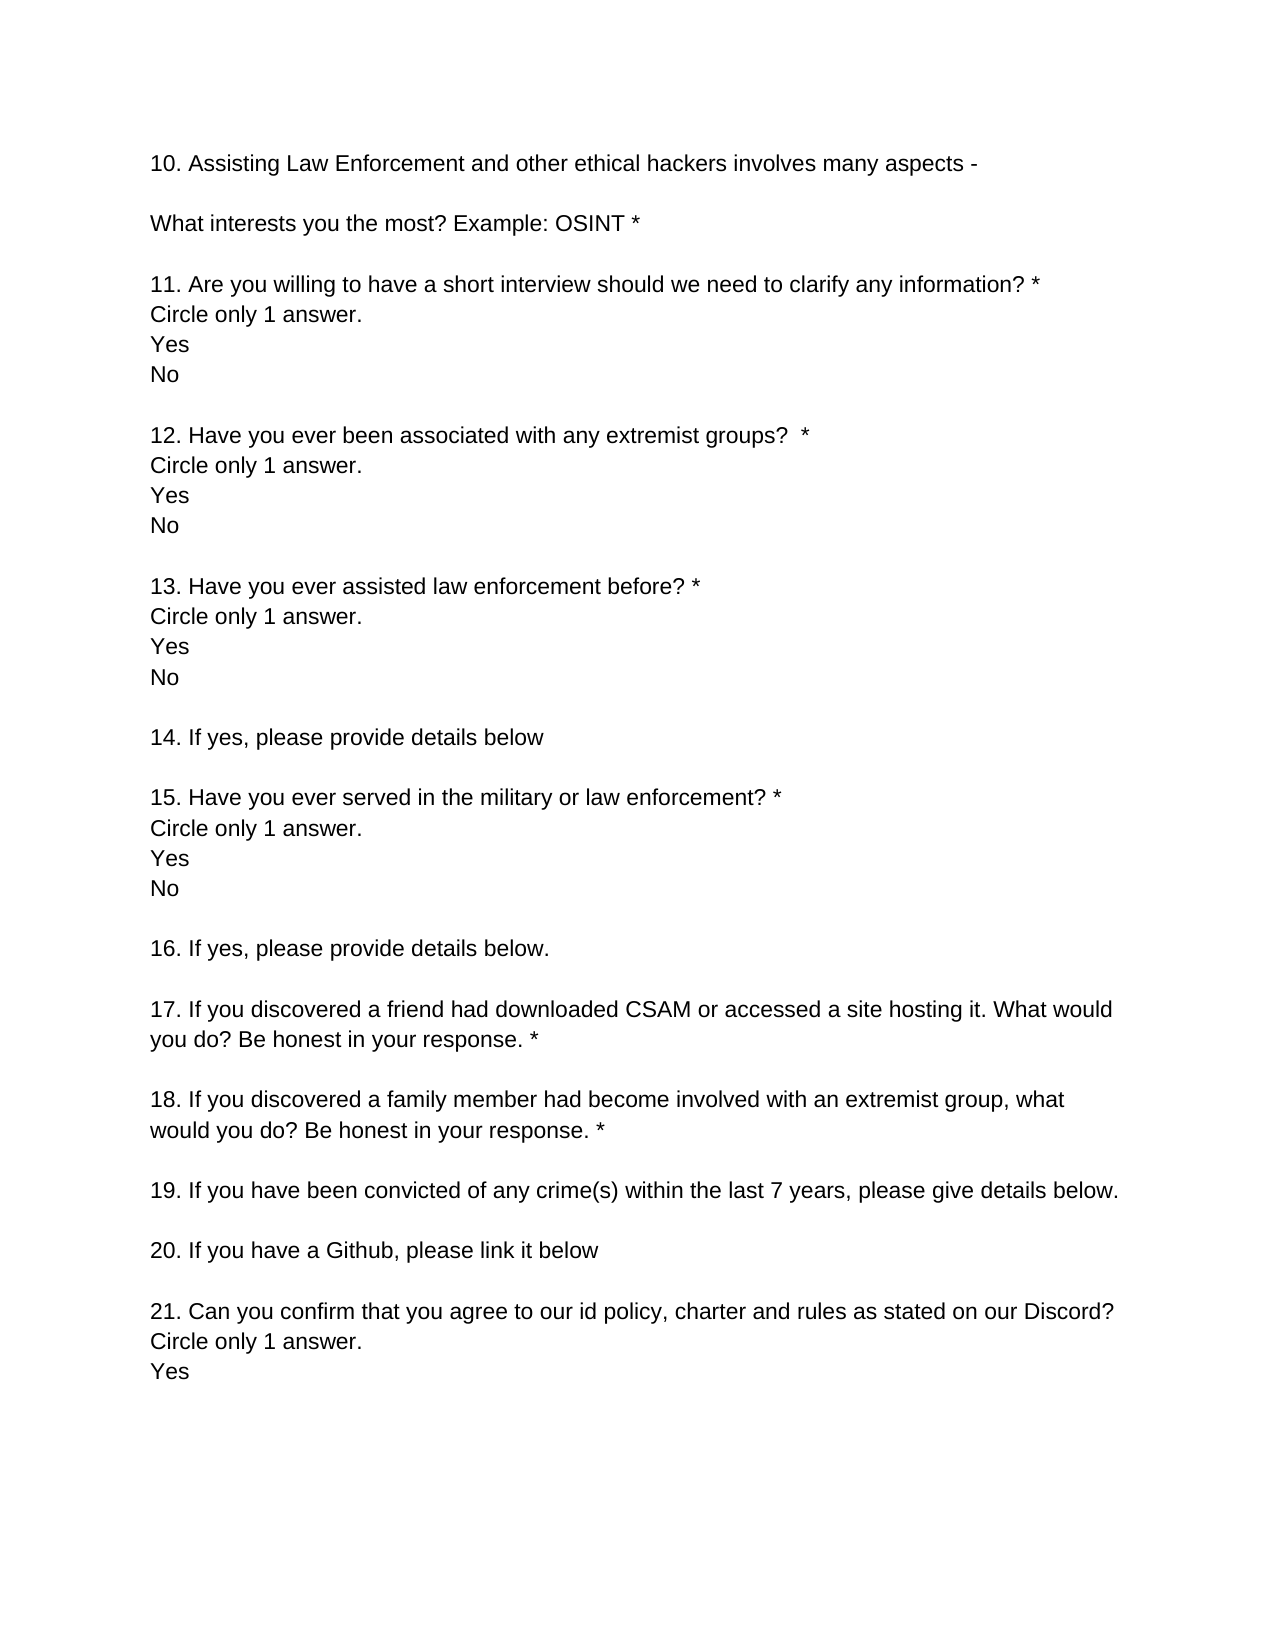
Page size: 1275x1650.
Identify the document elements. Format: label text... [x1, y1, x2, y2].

text No [150, 512, 1125, 539]
text 21. Can you confirm that you agree to our id policy, charter and rules as stated on our Discord? [150, 1298, 1125, 1324]
text 11. Are you willing to have a short interview should we need to clarify any information? * [150, 271, 1125, 297]
text 13. Have you ever assisted law enforcement before? * [150, 573, 1125, 599]
text 12. Have you ever been associated with any extremist groups? * [150, 422, 1125, 448]
text 10. Assisting Law Enforcement and other ethical hackers involves many aspects - [150, 150, 1125, 176]
text 19. If you have been convicted of any crime(s) within the last 7 years, please give details below. [150, 1177, 1125, 1203]
text 15. Have you ever served in the military or law enforcement? * [150, 784, 1125, 811]
text No [150, 663, 1125, 690]
text No [150, 361, 1125, 388]
text Circle only 1 answer. [150, 301, 1125, 327]
text Yes [150, 1358, 1125, 1385]
text Circle only 1 answer. [150, 1328, 1125, 1354]
text No [150, 875, 1125, 901]
text 20. If you have a Github, please link it below [150, 1237, 1125, 1264]
text Yes [150, 633, 1125, 660]
text 18. If you discovered a family member had become involved with an extremist group, what would you do? Be honest in your response. * [150, 1086, 1125, 1143]
text Circle only 1 answer. [150, 452, 1125, 478]
text Yes [150, 331, 1125, 358]
text Circle only 1 answer. [150, 814, 1125, 841]
text Circle only 1 answer. [150, 603, 1125, 629]
text Yes [150, 482, 1125, 509]
text What interests you the most? Example: OSINT * [150, 210, 1125, 237]
text Yes [150, 845, 1125, 871]
text 16. If yes, please provide details below. [150, 935, 1125, 962]
text 14. If yes, please provide details below [150, 724, 1125, 750]
text 17. If you discovered a friend had downloaded CSAM or accessed a site hosting it. What would you do? Be honest in your response. * [150, 996, 1125, 1052]
